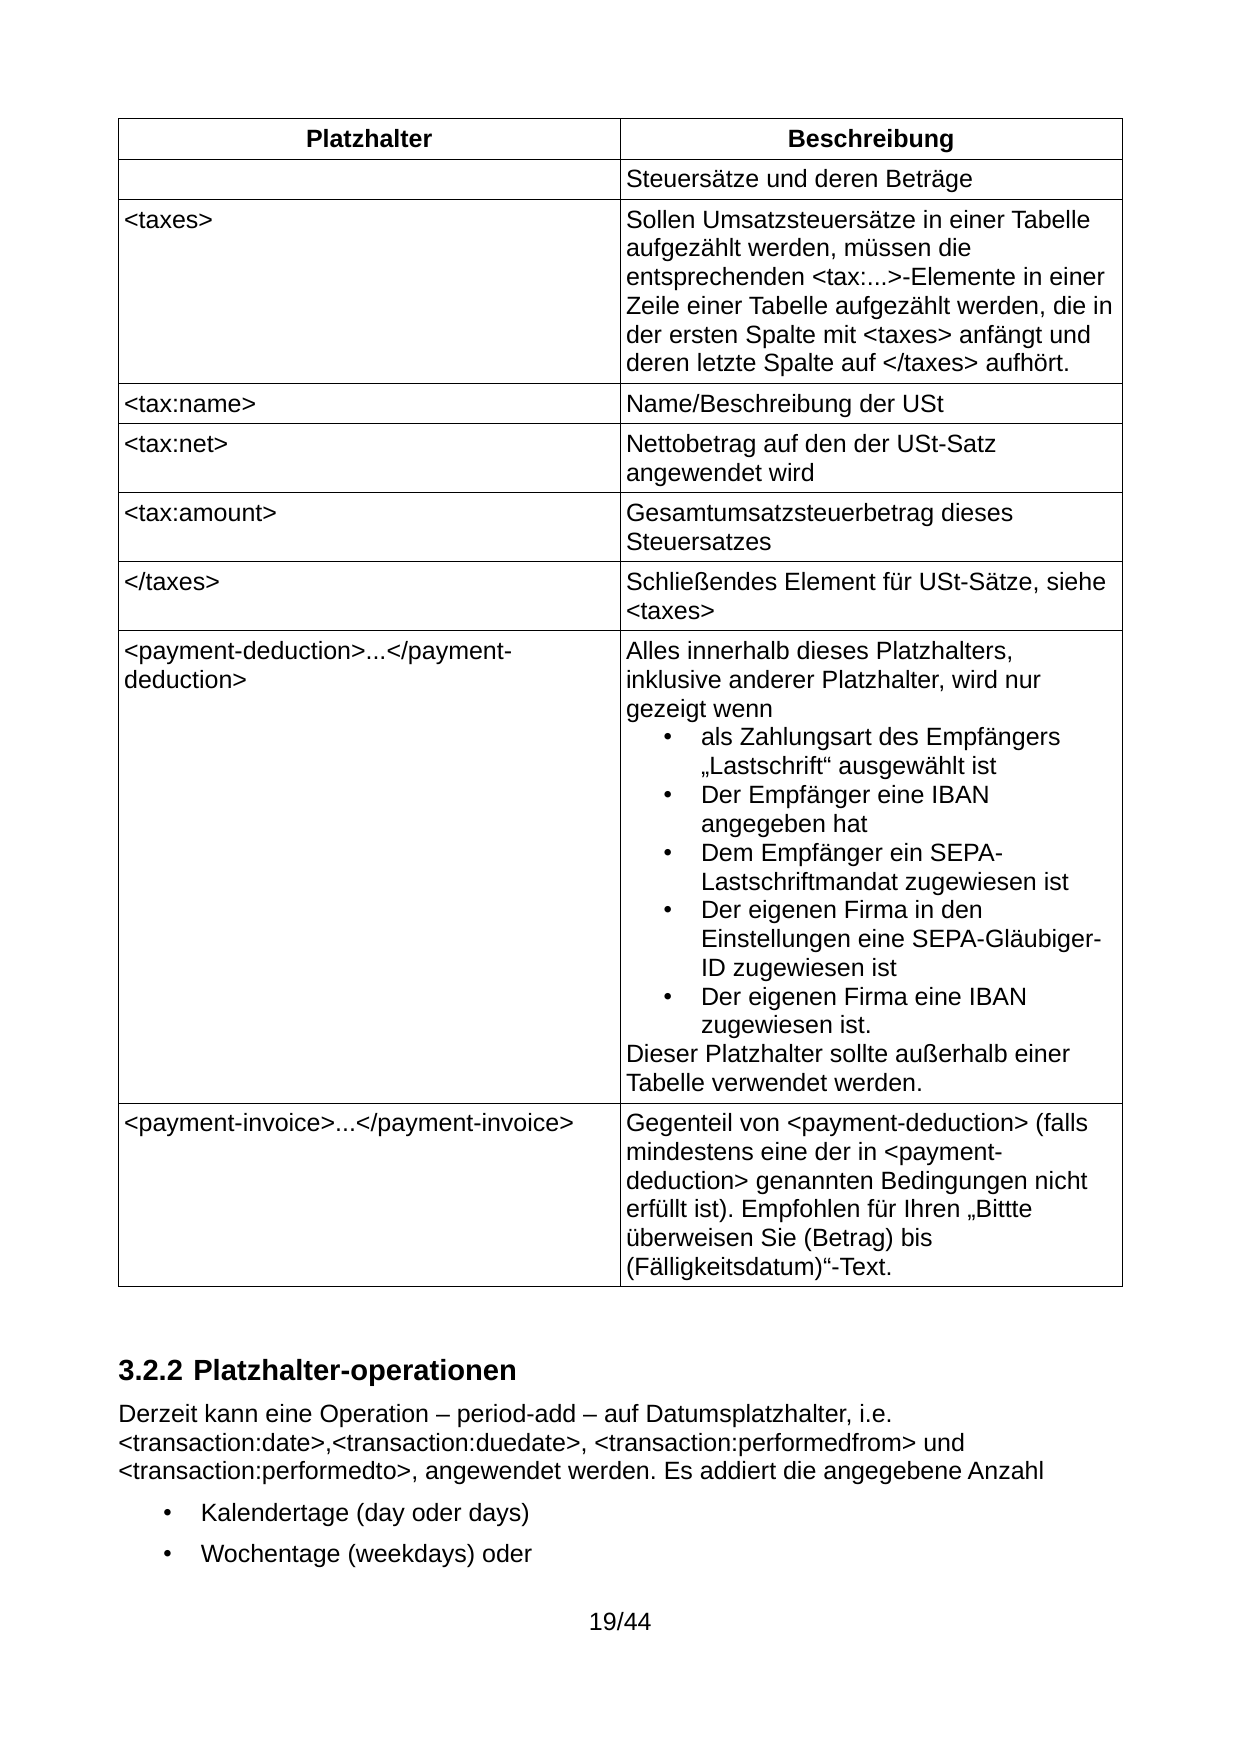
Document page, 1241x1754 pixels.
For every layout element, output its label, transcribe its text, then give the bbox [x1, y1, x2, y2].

table_cell Sollen Umsatzsteuersätze in einer Tabelle aufgezählt werden, müssen die entsprechenden <tax:...>-Elemente in einer Zeile einer Tabelle aufgezählt werden, die in der ersten Spalte mit <taxes> anfängt und deren letzte Spalte auf </taxes> aufhört. [621, 200, 1122, 383]
subtitle Platzhalter-operationen [118, 1353, 1122, 1386]
table_cell <taxes> [119, 200, 620, 383]
table_cell Name/Beschreibung der USt [621, 384, 1122, 423]
list Wochentage (weekdays) oder [163, 1539, 1122, 1568]
table_cell <payment-deduction>...</payment-deduction> [119, 631, 620, 1102]
table_cell <tax:net> [119, 424, 620, 492]
table_cell <tax:amount> [119, 493, 620, 561]
table_cell Gesamtumsatzsteuerbetrag dieses Steuersatzes [621, 493, 1122, 561]
list Kalendertage (day oder days) [163, 1498, 1122, 1526]
table_cell Steuersätze und deren Beträge [621, 160, 1122, 199]
table_cell <payment-invoice>...</payment-invoice> [119, 1104, 620, 1286]
table_header Platzhalter [119, 119, 620, 158]
text Derzeit kann eine Operation – period-add – auf Datumsplatzhalter, i.e. <transaction:date>,<transaction:duedate>, <transaction:performedfrom> und <transaction:performedto>, angewendet werden. Es addiert die angegebene Anzahl [118, 1399, 1122, 1485]
table_cell Alles innerhalb dieses Platzhalters, inklusive anderer Platzhalter, wird nur gezeigt wenn als Zahlungsart des Empfängers „Lastschrift“ ausgewählt ist Der Empfänger eine IBAN angegeben hat Dem Empfänger ein SEPA-Lastschriftmandat zugewiesen ist Der eigenen Firma in den Einstellungen eine SEPA-Gläubiger-ID zugewiesen ist Der eigenen Firma eine IBAN zugewiesen ist. Dieser Platzhalter sollte außerhalb einer Tabelle verwendet werden. [621, 631, 1122, 1102]
table_cell [119, 160, 620, 199]
table_cell </taxes> [119, 562, 620, 630]
table_header Beschreibung [621, 119, 1122, 158]
table_cell <tax:name> [119, 384, 620, 423]
table_cell Nettobetrag auf den der USt-Satz angewendet wird [621, 424, 1122, 492]
table_cell Schließendes Element für USt-Sätze, siehe <taxes> [621, 562, 1122, 630]
table_cell Gegenteil von <payment-deduction> (falls mindestens eine der in <payment-deduction> genannten Bedingungen nicht erfüllt ist). Empfohlen für Ihren „Bittte überweisen Sie (Betrag) bis (Fälligkeitsdatum)“-Text. [621, 1104, 1122, 1286]
